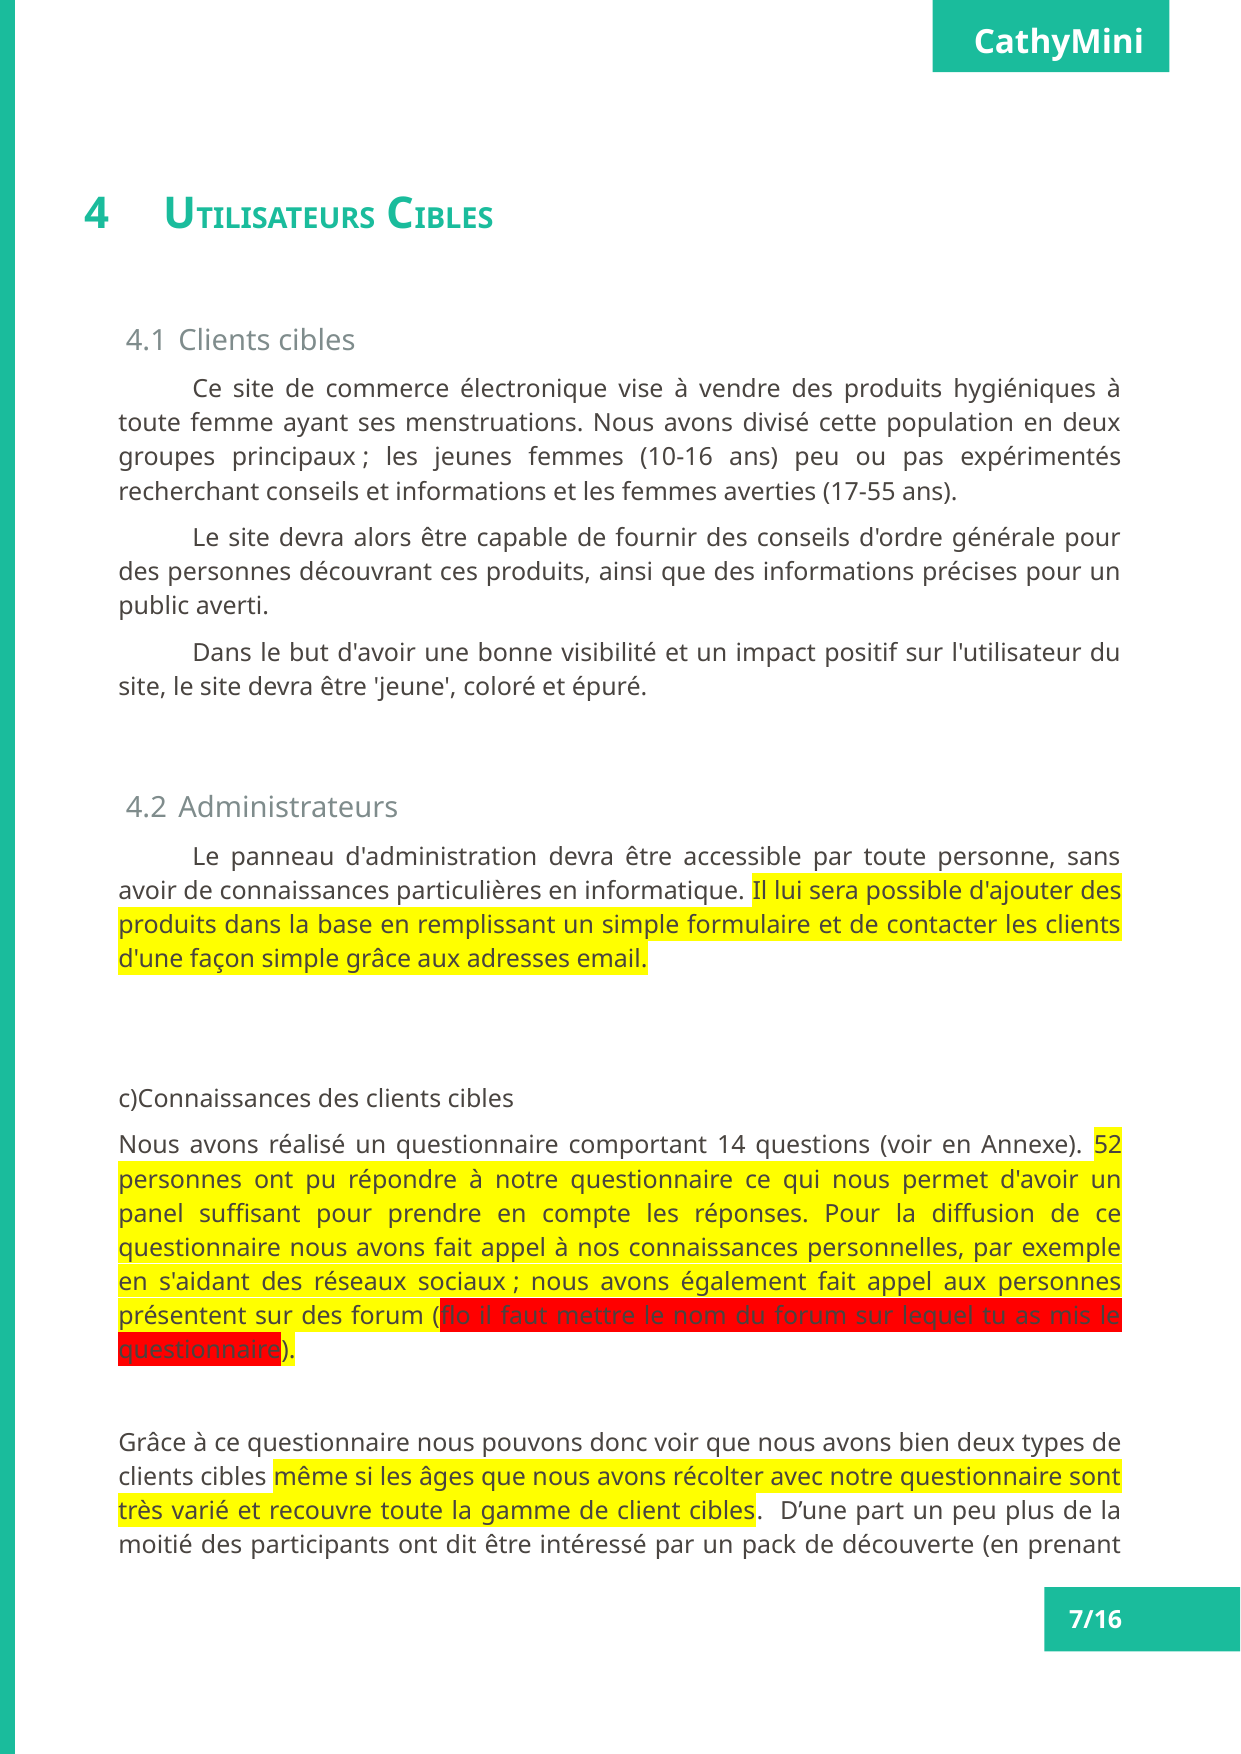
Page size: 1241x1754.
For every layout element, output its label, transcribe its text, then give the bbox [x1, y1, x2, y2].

text Le site devra alors être capable de fournir des conseils d'ordre générale pour des personnes découvrant ces produits, ainsi que des informations précises pour un public averti. [118, 520, 1122, 622]
text Ce site de commerce électronique vise à vendre des produits hygiéniques à toute femme ayant ses menstruations. Nous avons divisé cette population en deux groupes principaux ; les jeunes femmes (10-16 ans) peu ou pas expérimentés recherchant conseils et informations et les femmes averties (17-55 ans). [118, 371, 1122, 507]
subtitle Administrateurs [118, 787, 1122, 826]
text Grâce à ce questionnaire nous pouvons donc voir que nous avons bien deux types de clients cibles même si les âges que nous avons récolter avec notre questionnaire sont très varié et recouvre toute la gamme de client cibles. D’une part un peu plus de la moitié des participants ont dit être intéressé par un pack de découverte (en prenant [118, 1425, 1122, 1561]
text Nous avons réalisé un questionnaire comportant 14 questions (voir en Annexe). 52 personnes ont pu répondre à notre questionnaire ce qui nous permet d'avoir un panel suffisant pour prendre en compte les réponses. Pour la diffusion de ce questionnaire nous avons fait appel à nos connaissances personnelles, par exemple en s'aidant des réseaux sociaux ; nous avons également fait appel aux personnes présentent sur des forum (flo il faut mettre le nom du forum sur lequel tu as mis le questionnaire). [118, 1127, 1122, 1366]
text c)Connaissances des clients cibles [118, 1081, 1122, 1115]
subtitle Utilisateurs Cibles [73, 182, 1122, 241]
text Le panneau d'administration devra être accessible par toute personne, sans avoir de connaissances particulières en informatique. Il lui sera possible d'ajouter des produits dans la base en remplissant un simple formulaire et de contacter les clients d'une façon simple grâce aux adresses email. [118, 839, 1122, 975]
subtitle Clients cibles [118, 319, 1122, 358]
text Dans le but d'avoir une bonne visibilité et un impact positif sur l'utilisateur du site, le site devra être 'jeune', coloré et épuré. [118, 634, 1122, 702]
